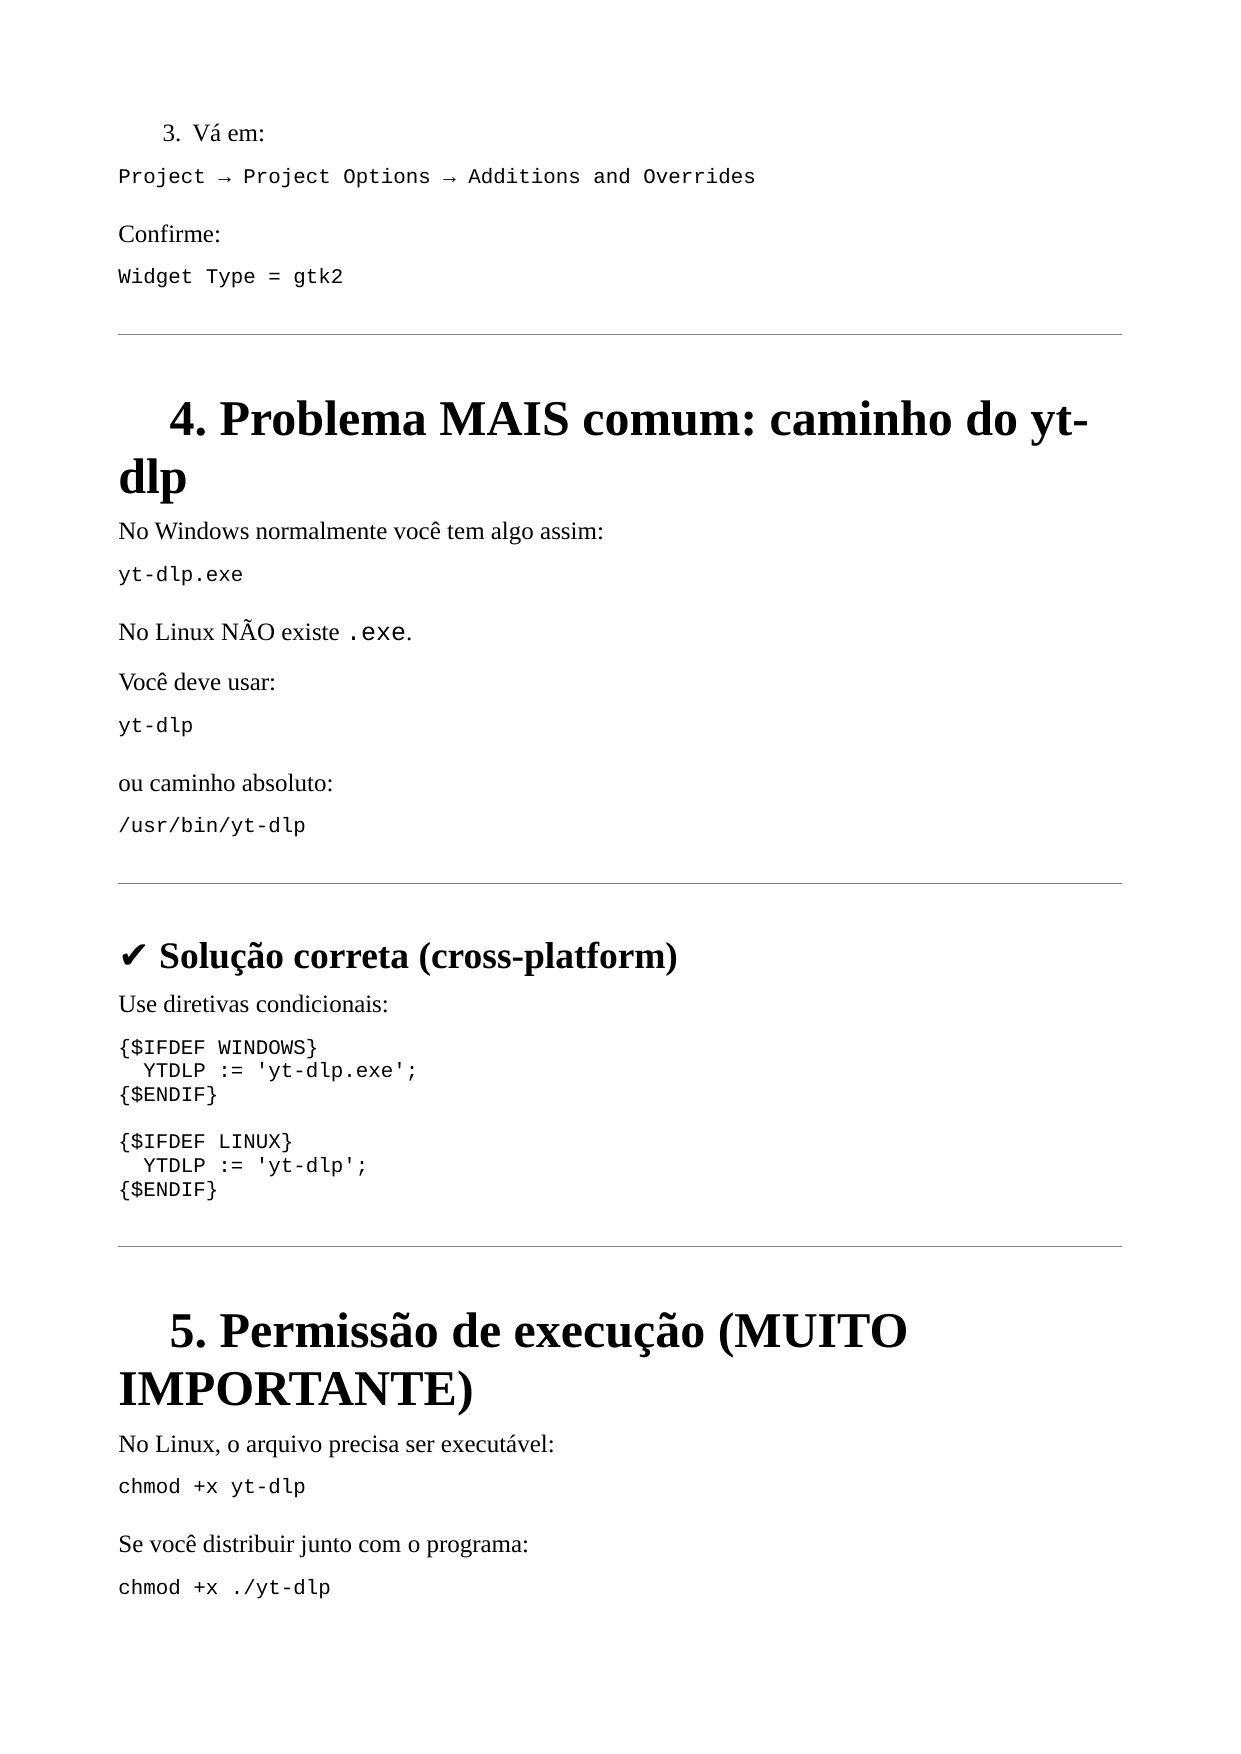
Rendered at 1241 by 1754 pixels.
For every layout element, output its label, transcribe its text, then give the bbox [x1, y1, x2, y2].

text {$IFDEF WINDOWS} [118, 1037, 1122, 1061]
text Widget Type = gtk2 [118, 266, 1122, 290]
text {$ENDIF} [118, 1084, 1122, 1108]
text chmod +x yt-dlp [118, 1476, 1122, 1500]
text Você deve usar: [118, 667, 1122, 696]
text Confirme: [118, 219, 1122, 248]
text /usr/bin/yt-dlp [118, 815, 1122, 839]
subtitle ✅ 4. Problema MAIS comum: caminho do yt-dlp [118, 389, 1122, 504]
text YTDLP := 'yt-dlp'; [118, 1155, 1122, 1179]
text No Linux NÃO existe .exe. [118, 617, 1122, 648]
text Project → Project Options → Additions and Overrides [118, 166, 1122, 189]
text Use diretivas condicionais: [118, 989, 1122, 1018]
text No Windows normalmente você tem algo assim: [118, 516, 1122, 545]
text No Linux, o arquivo precisa ser executável: [118, 1429, 1122, 1457]
text ou caminho absoluto: [118, 768, 1122, 797]
text {$IFDEF LINUX} [118, 1131, 1122, 1155]
text {$ENDIF} [118, 1179, 1122, 1202]
text YTDLP := 'yt-dlp.exe'; [118, 1061, 1122, 1084]
text Se você distribuir junto com o programa: [118, 1529, 1122, 1558]
subtitle ✔ Solução correta (cross-platform) [118, 934, 1122, 977]
text chmod +x ./yt-dlp [118, 1577, 1122, 1601]
text yt-dlp [118, 715, 1122, 738]
subtitle ✅ 5. Permissão de execução (MUITO IMPORTANTE) [118, 1301, 1122, 1416]
list Vá em: [162, 118, 1122, 147]
text yt-dlp.exe [118, 564, 1122, 588]
